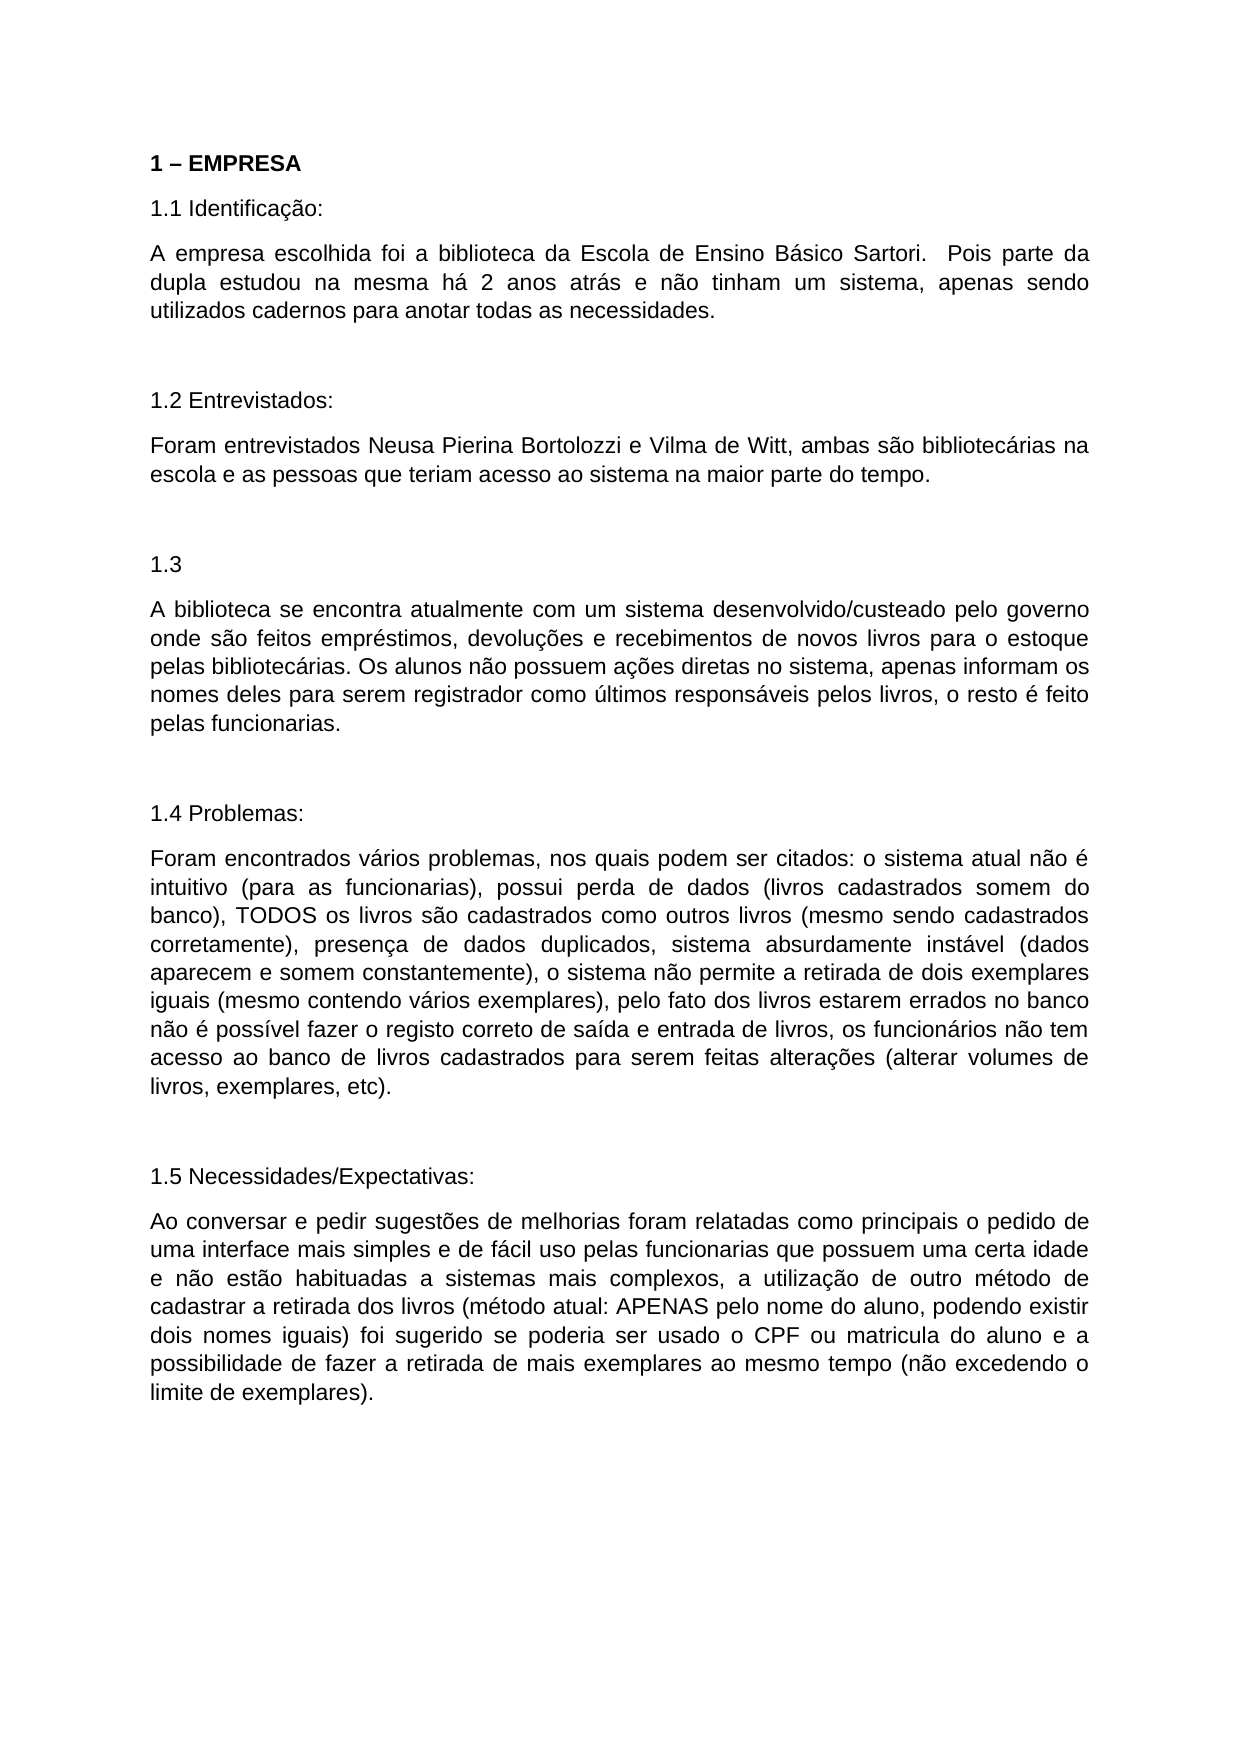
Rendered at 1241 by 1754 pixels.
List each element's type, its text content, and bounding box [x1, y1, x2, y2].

text Foram entrevistados Neusa Pierina Bortolozzi e Vilma de Witt, ambas são bibliotecárias na escola e as pessoas que teriam acesso ao sistema na maior parte do tempo. [150, 432, 1090, 487]
text Foram encontrados vários problemas, nos quais podem ser citados: o sistema atual não é intuitivo (para as funcionarias), possui perda de dados (livros cadastrados somem do banco), TODOS os livros são cadastrados como outros livros (mesmo sendo cadastrados corretamente), presença de dados duplicados, sistema absurdamente instável (dados aparecem e somem constantemente), o sistema não permite a retirada de dois exemplares iguais (mesmo contendo vários exemplares), pelo fato dos livros estarem errados no banco não é possível fazer o registo correto de saída e entrada de livros, os funcionários não tem acesso ao banco de livros cadastrados para serem feitas alterações (alterar volumes de livros, exemplares, etc). [150, 845, 1090, 1099]
text 1.3 [150, 551, 1090, 577]
text A empresa escolhida foi a biblioteca da Escola de Ensino Básico Sartori. Pois parte da dupla estudou na mesma há 2 anos atrás e não tinham um sistema, apenas sendo utilizados cadernos para anotar todas as necessidades. [150, 240, 1090, 323]
text Ao conversar e pedir sugestões de melhorias foram relatadas como principais o pedido de uma interface mais simples e de fácil uso pelas funcionarias que possuem uma certa idade e não estão habituadas a sistemas mais complexos, a utilização de outro método de cadastrar a retirada dos livros (método atual: APENAS pelo nome do aluno, podendo existir dois nomes iguais) foi sugerido se poderia ser usado o CPF ou matricula do aluno e a possibilidade de fazer a retirada de mais exemplares ao mesmo tempo (não excedendo o limite de exemplares). [150, 1208, 1090, 1405]
text 1 – EMPRESA [150, 150, 1090, 176]
text 1.2 Entrevistados: [150, 387, 1090, 414]
text 1.1 Identificação: [150, 195, 1090, 221]
text 1.4 Problemas: [150, 800, 1090, 826]
text A biblioteca se encontra atualmente com um sistema desenvolvido/custeado pelo governo onde são feitos empréstimos, devoluções e recebimentos de novos livros para o estoque pelas bibliotecárias. Os alunos não possuem ações diretas no sistema, apenas informam os nomes deles para serem registrador como últimos responsáveis pelos livros, o resto é feito pelas funcionarias. [150, 596, 1090, 736]
text 1.5 Necessidades/Expectativas: [150, 1163, 1090, 1189]
